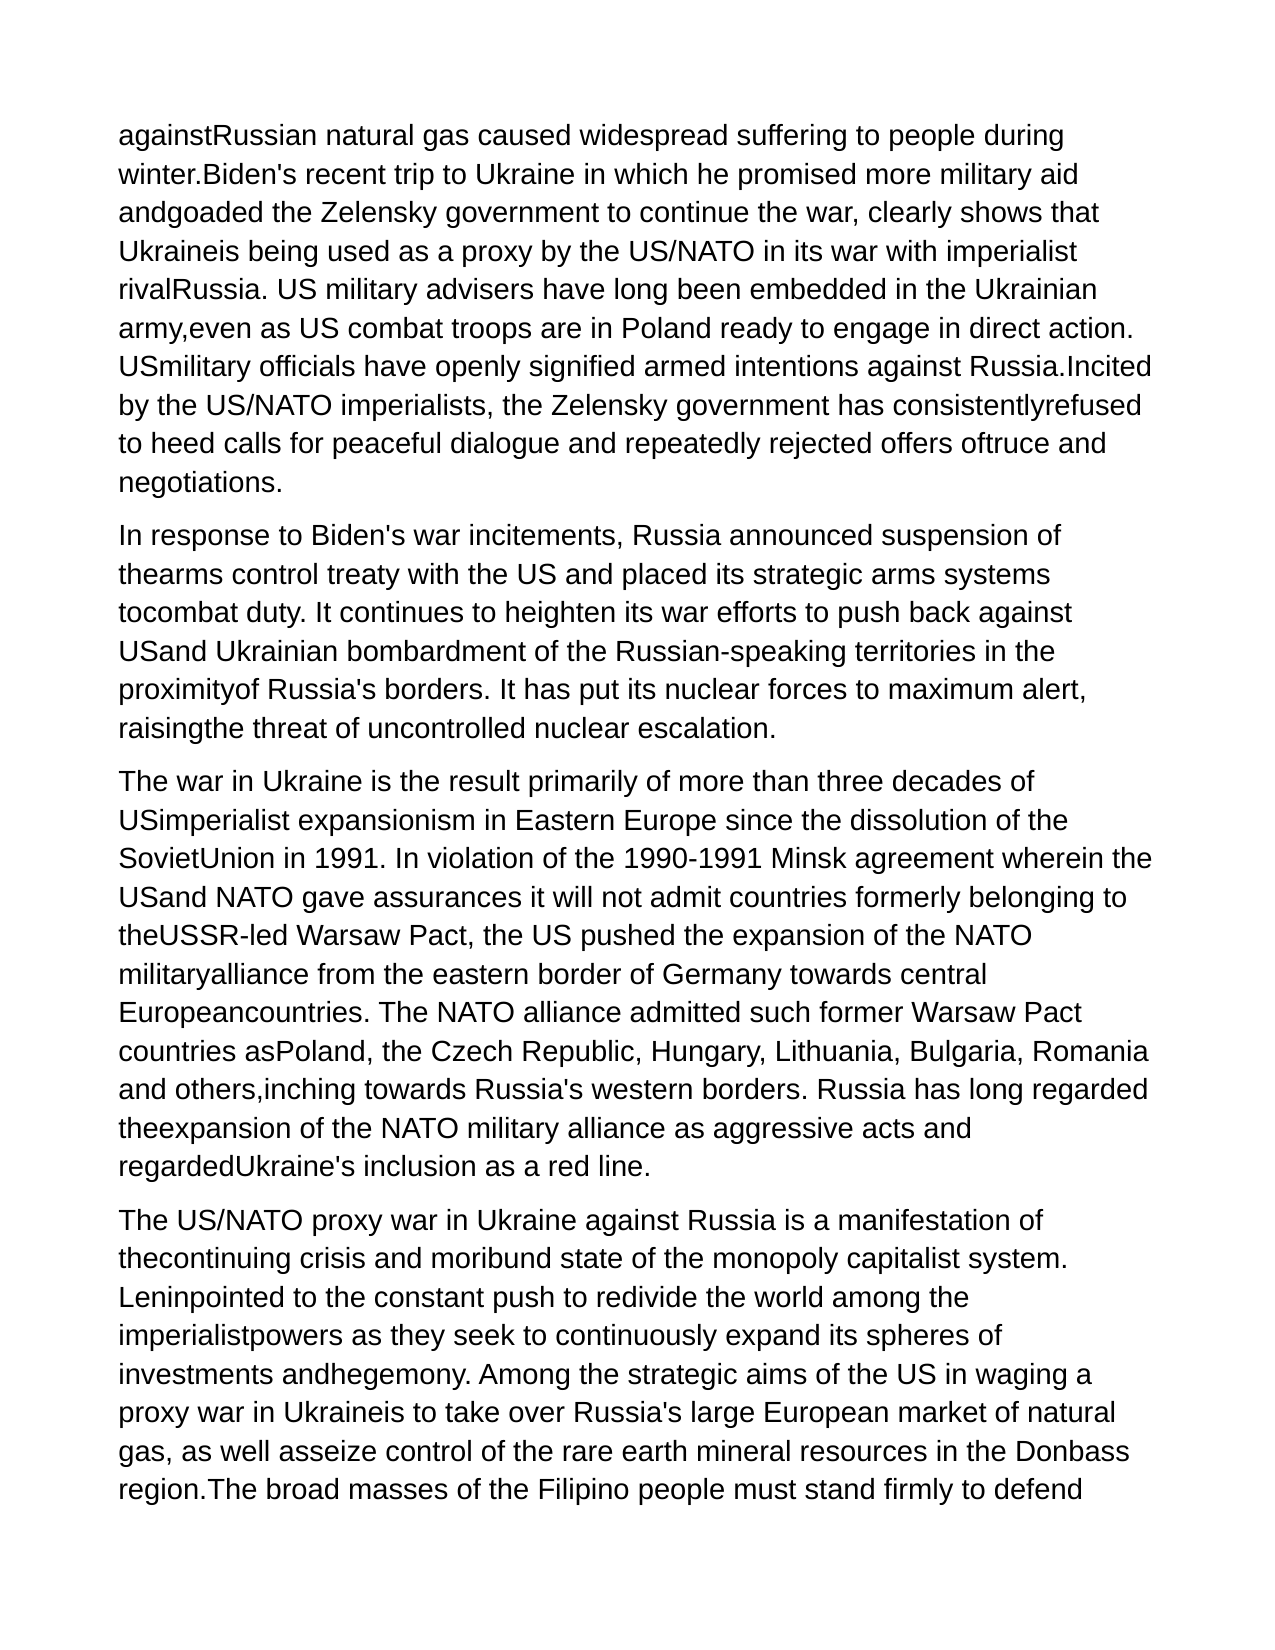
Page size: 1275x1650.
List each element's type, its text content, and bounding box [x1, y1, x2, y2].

text The war in Ukraine is the result primarily of more than three decades of USimperialist expansionism in Eastern Europe since the dissolution of the SovietUnion in 1991. In violation of the 1990-1991 Minsk agreement wherein the USand NATO gave assurances it will not admit countries formerly belonging to theUSSR-led Warsaw Pact, the US pushed the expansion of the NATO militaryalliance from the eastern border of Germany towards central Europeancountries. The NATO alliance admitted such former Warsaw Pact countries asPoland, the Czech Republic, Hungary, Lithuania, Bulgaria, Romania and others,inching towards Russia's western borders. Russia has long regarded theexpansion of the NATO military alliance as aggressive acts and regardedUkraine's inclusion as a red line. [118, 764, 1157, 1183]
text The US/NATO proxy war in Ukraine against Russia is a manifestation of thecontinuing crisis and moribund state of the monopoly capitalist system. Leninpointed to the constant push to redivide the world among the imperialistpowers as they seek to continuously expand its spheres of investments andhegemony. Among the strategic aims of the US in waging a proxy war in Ukraineis to take over Russia's large European market of natural gas, as well asseize control of the rare earth mineral resources in the Donbass region.The broad masses of the Filipino people must stand firmly to defend [118, 1202, 1157, 1506]
text In response to Biden's war incitements, Russia announced suspension of thearms control treaty with the US and placed its strategic arms systems tocombat duty. It continues to heighten its war efforts to push back against USand Ukrainian bombardment of the Russian-speaking territories in the proximityof Russia's borders. It has put its nuclear forces to maximum alert, raisingthe threat of uncontrolled nuclear escalation. [118, 518, 1157, 744]
text againstRussian natural gas caused widespread suffering to people during winter.Biden's recent trip to Ukraine in which he promised more military aid andgoaded the Zelensky government to continue the war, clearly shows that Ukraineis being used as a proxy by the US/NATO in its war with imperialist rivalRussia. US military advisers have long been embedded in the Ukrainian army,even as US combat troops are in Poland ready to engage in direct action. USmilitary officials have openly signified armed intentions against Russia.Incited by the US/NATO imperialists, the Zelensky government has consistentlyrefused to heed calls for peaceful dialogue and repeatedly rejected offers oftruce and negotiations. [118, 118, 1157, 498]
